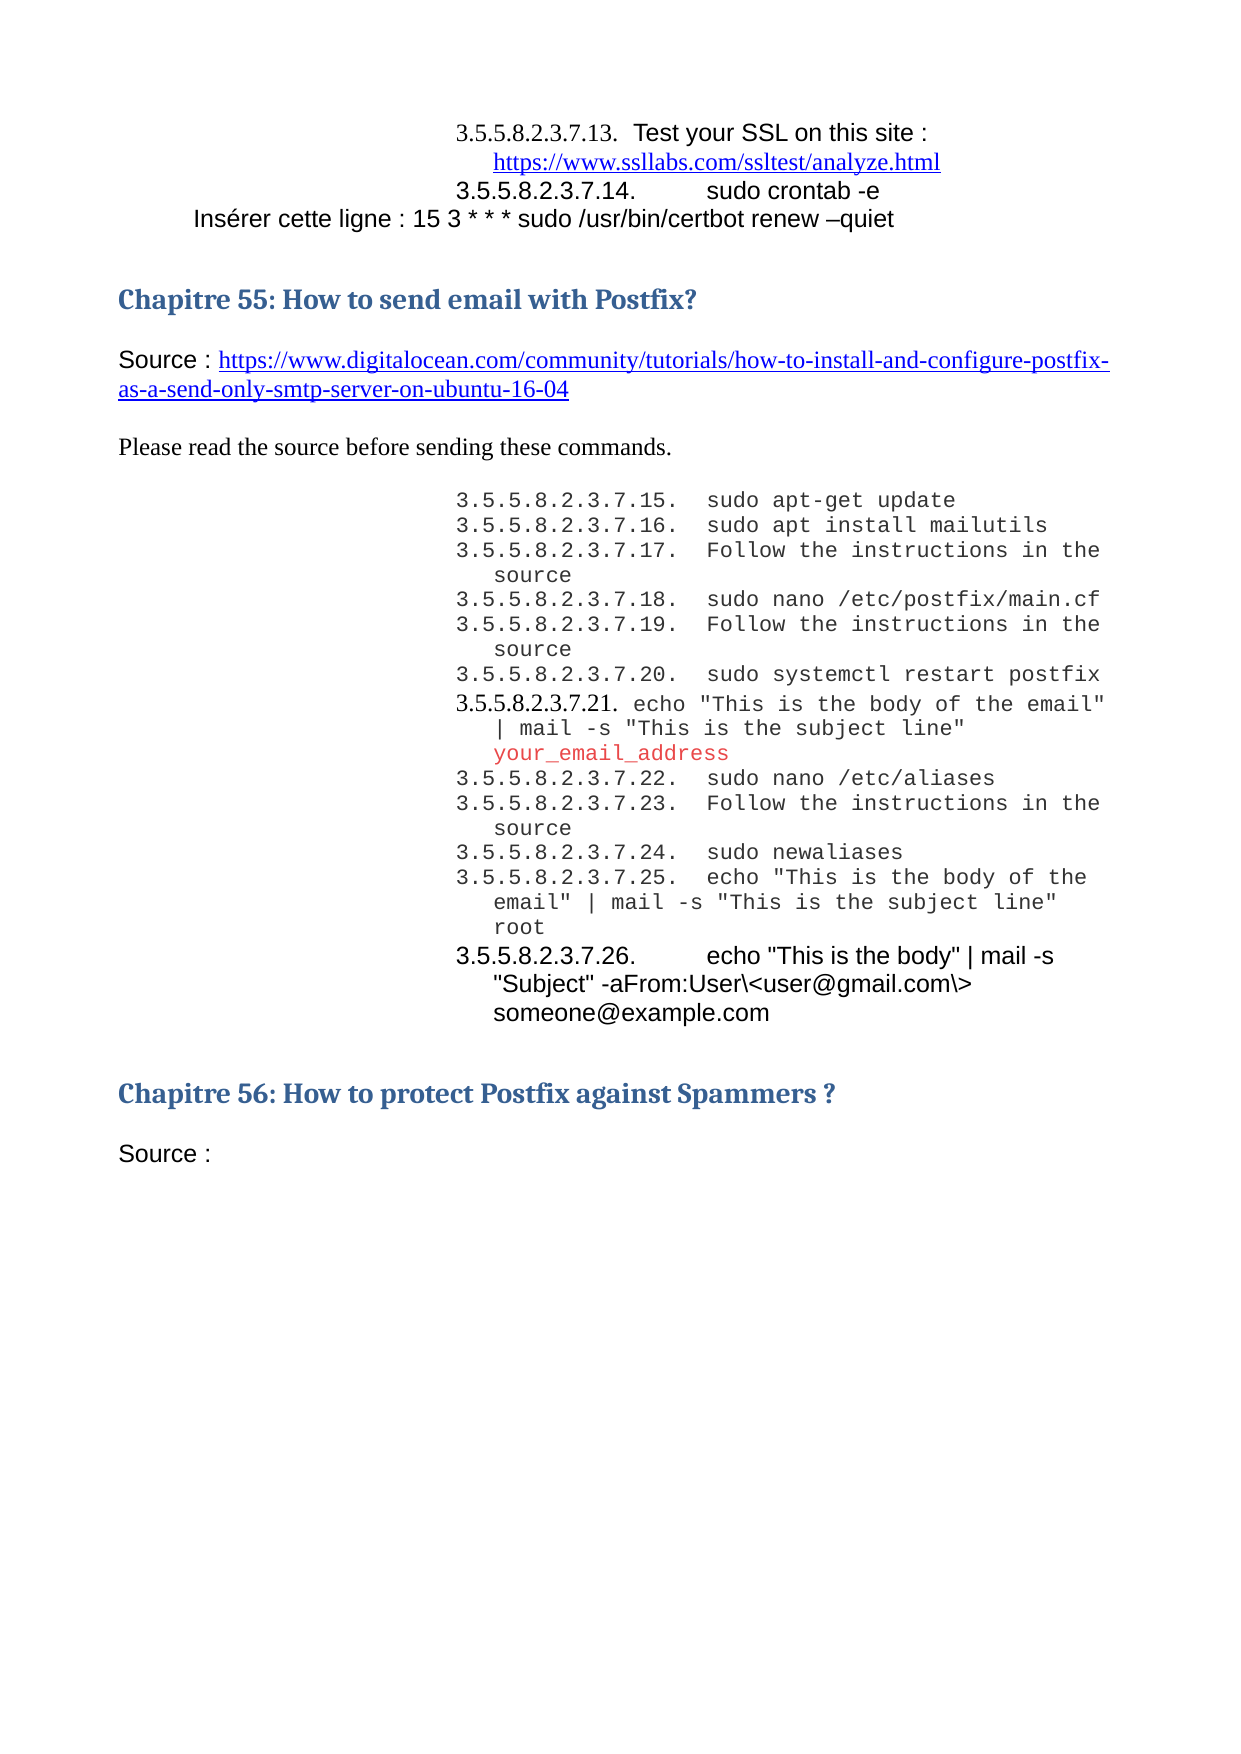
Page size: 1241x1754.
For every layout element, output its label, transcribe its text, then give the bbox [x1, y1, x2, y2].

list sudo systemctl restart postfix [456, 663, 1122, 688]
subtitle Chapitre 56: How to protect Postfix against Spammers ? [118, 1077, 1122, 1111]
list Follow the instructions in the source [456, 792, 1122, 842]
list sudo nano /etc/postfix/main.cf [456, 588, 1122, 613]
list sudo apt install mailutils [456, 514, 1122, 539]
text Insérer cette ligne : 15 3 * * * sudo /usr/bin/certbot renew –quiet [193, 204, 1122, 233]
list Test your SSL on this site : https://www.ssllabs.com/ssltest/analyze.html [456, 118, 1122, 176]
text Please read the source before sending these commands. [118, 432, 1122, 461]
list sudo crontab -e [456, 176, 1122, 204]
list sudo newaliases [456, 842, 1122, 866]
list sudo nano /etc/aliases [456, 767, 1122, 792]
list sudo apt-get update [456, 489, 1122, 514]
text Source : [118, 1139, 1122, 1168]
list echo "This is the body" | mail -s "Subject" -aFrom:User\<user@gmail.com\> someone@example.com [456, 941, 1122, 1027]
subtitle Chapitre 55: How to send email with Postfix? [118, 283, 1122, 317]
list Follow the instructions in the source [456, 613, 1122, 663]
list echo "This is the body of the email" | mail -s "This is the subject line" root [456, 866, 1122, 941]
list echo "This is the body of the email" | mail -s "This is the subject line" your_email_address [456, 688, 1122, 767]
text Source : https://www.digitalocean.com/community/tutorials/how-to-install-and-configure-postfix-as-a-send-only-smtp-server-on-ubuntu-16-04 [118, 346, 1122, 403]
list Follow the instructions in the source [456, 539, 1122, 588]
